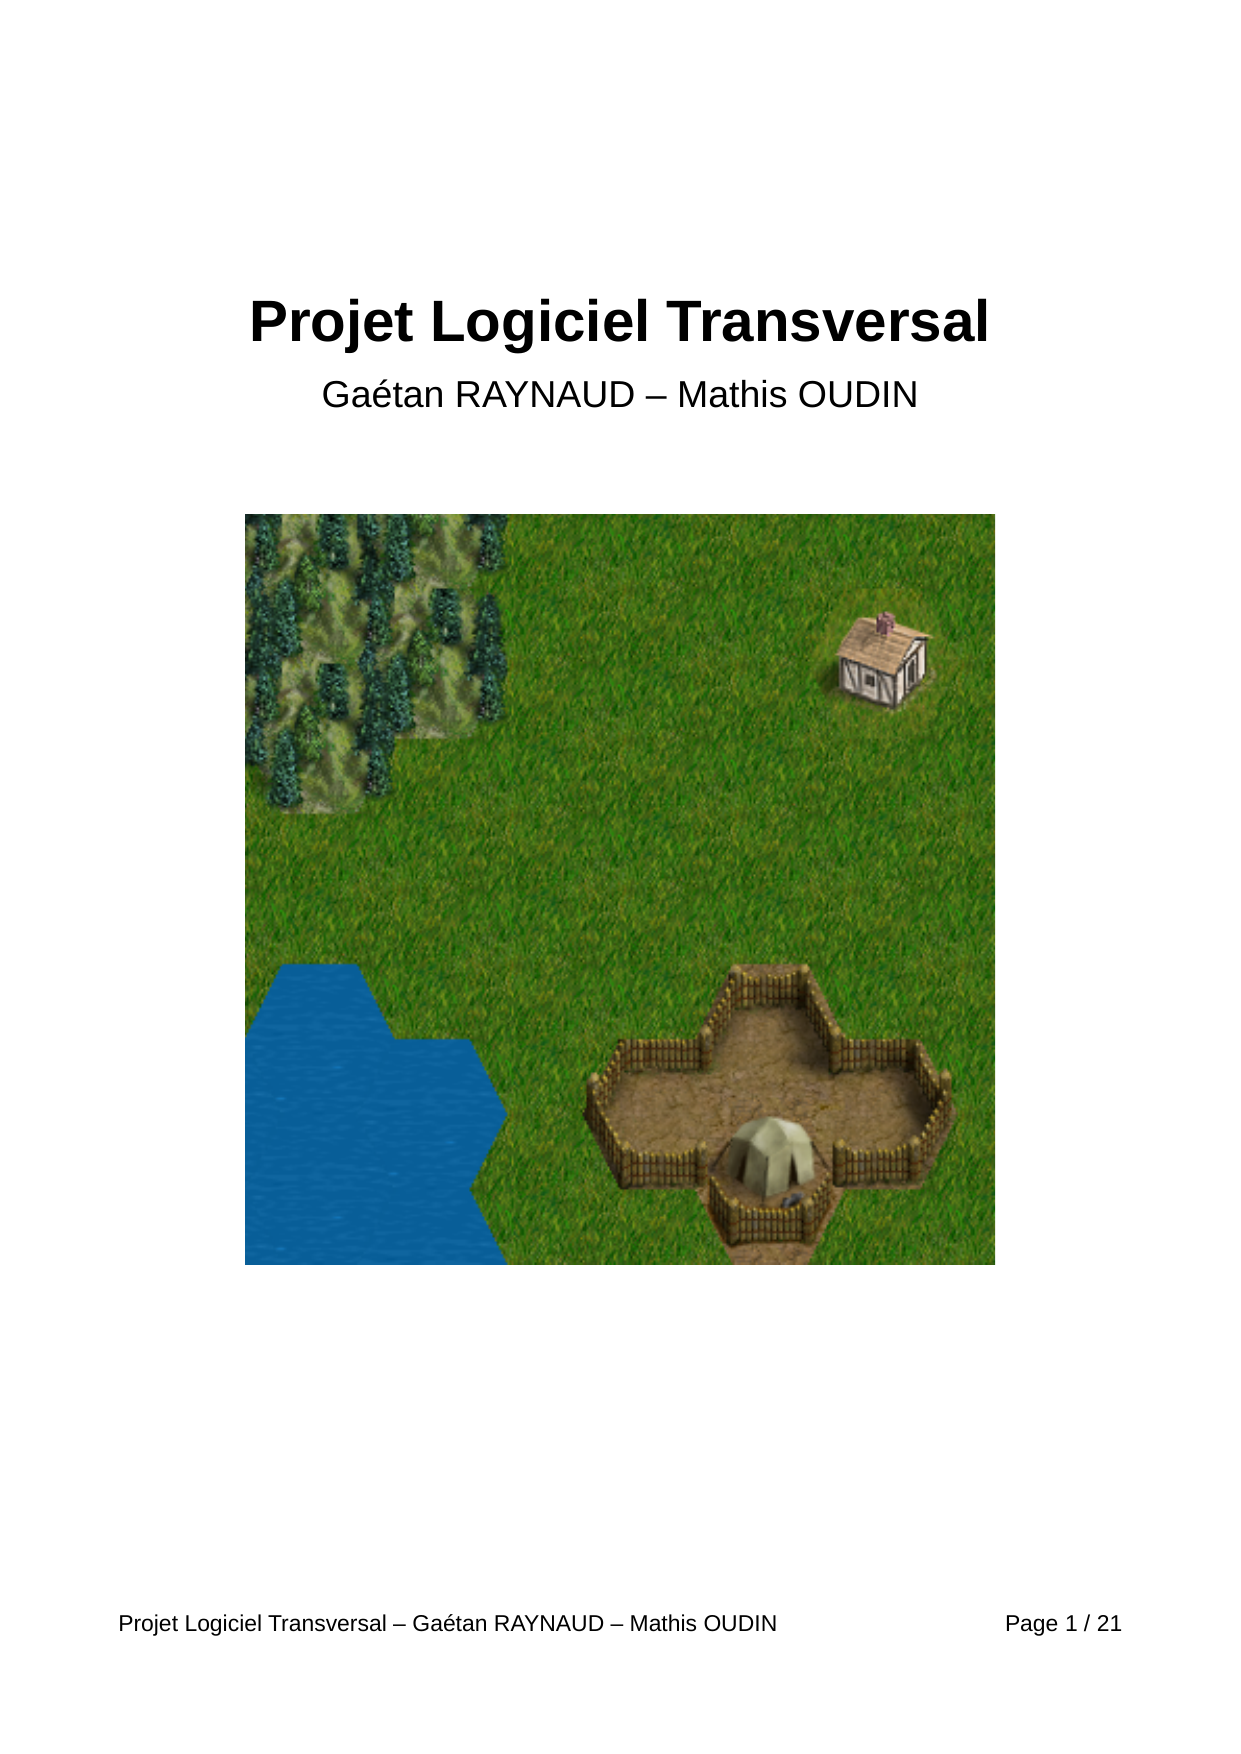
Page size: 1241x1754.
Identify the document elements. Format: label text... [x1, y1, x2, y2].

picture [245, 514, 995, 1265]
subtitle Gaétan RAYNAUD – Mathis OUDIN [118, 373, 1122, 416]
title Projet Logiciel Transversal [118, 287, 1122, 354]
